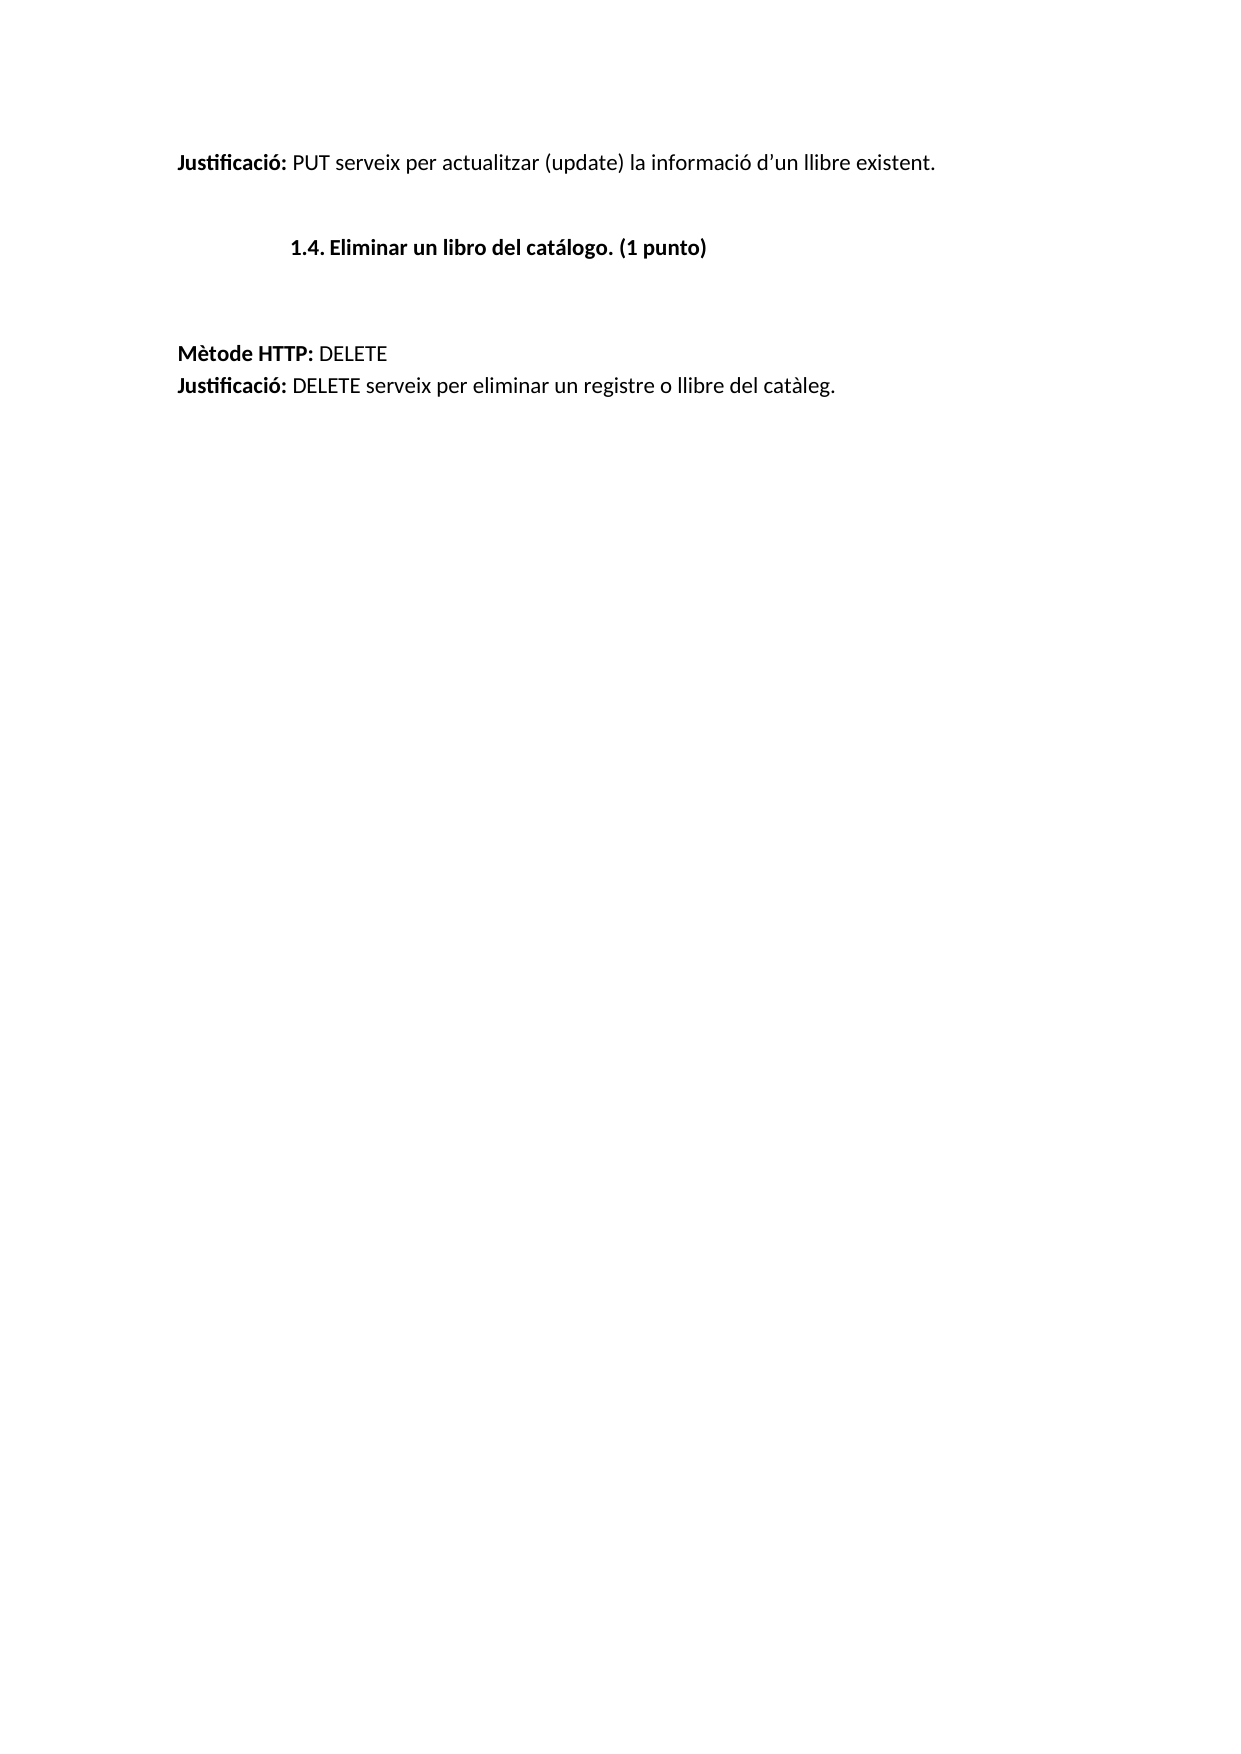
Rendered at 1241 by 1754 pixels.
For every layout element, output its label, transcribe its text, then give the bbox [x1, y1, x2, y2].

text Mètode HTTP: DELETE [177, 339, 1063, 367]
text Justificació: PUT serveix per actualitzar (update) la informació d’un llibre existent. [177, 148, 1063, 176]
list Eliminar un libro del catálogo. (1 punto) [290, 233, 1063, 261]
text Justificació: DELETE serveix per eliminar un registre o llibre del catàleg. [177, 371, 1063, 399]
